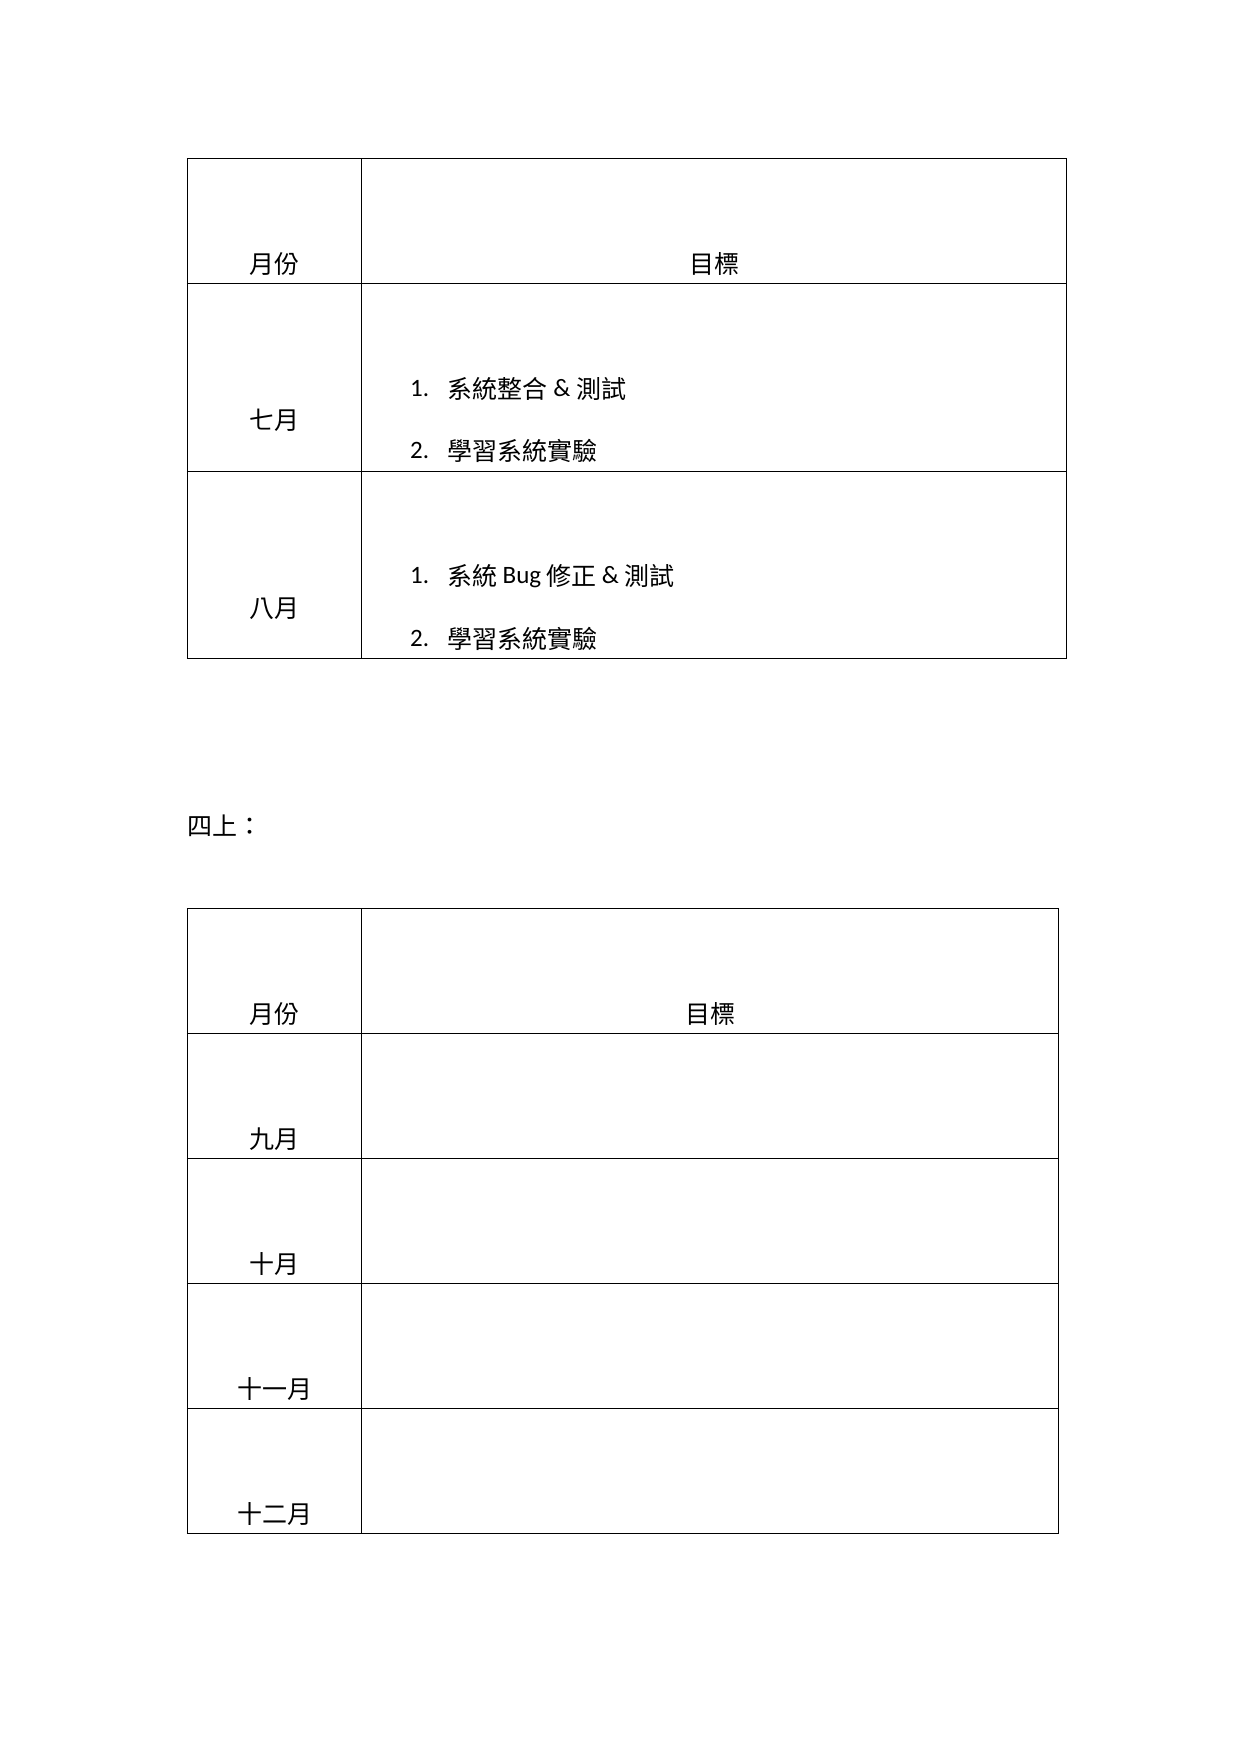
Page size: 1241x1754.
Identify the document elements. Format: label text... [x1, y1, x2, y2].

table_cell [362, 1159, 1058, 1283]
table_header 目標 [362, 159, 1066, 283]
table_cell 十月 [188, 1159, 361, 1283]
table_cell [362, 1284, 1058, 1408]
table_header 月份 [188, 909, 361, 1033]
table_cell 八月 [188, 472, 361, 658]
table_cell 系統整合 & 測試 學習系統實驗 [362, 284, 1066, 471]
table_cell 九月 [188, 1034, 361, 1158]
table_cell [362, 1409, 1058, 1533]
table_cell 系統Bug修正 & 測試 學習系統實驗 [362, 472, 1066, 658]
table_header 月份 [188, 159, 361, 283]
table_header 目標 [362, 909, 1058, 1033]
text 四上： [187, 783, 1053, 846]
table_cell 十二月 [188, 1409, 361, 1533]
table_cell 七月 [188, 284, 361, 471]
table_cell [362, 1034, 1058, 1158]
table_cell 十一月 [188, 1284, 361, 1408]
